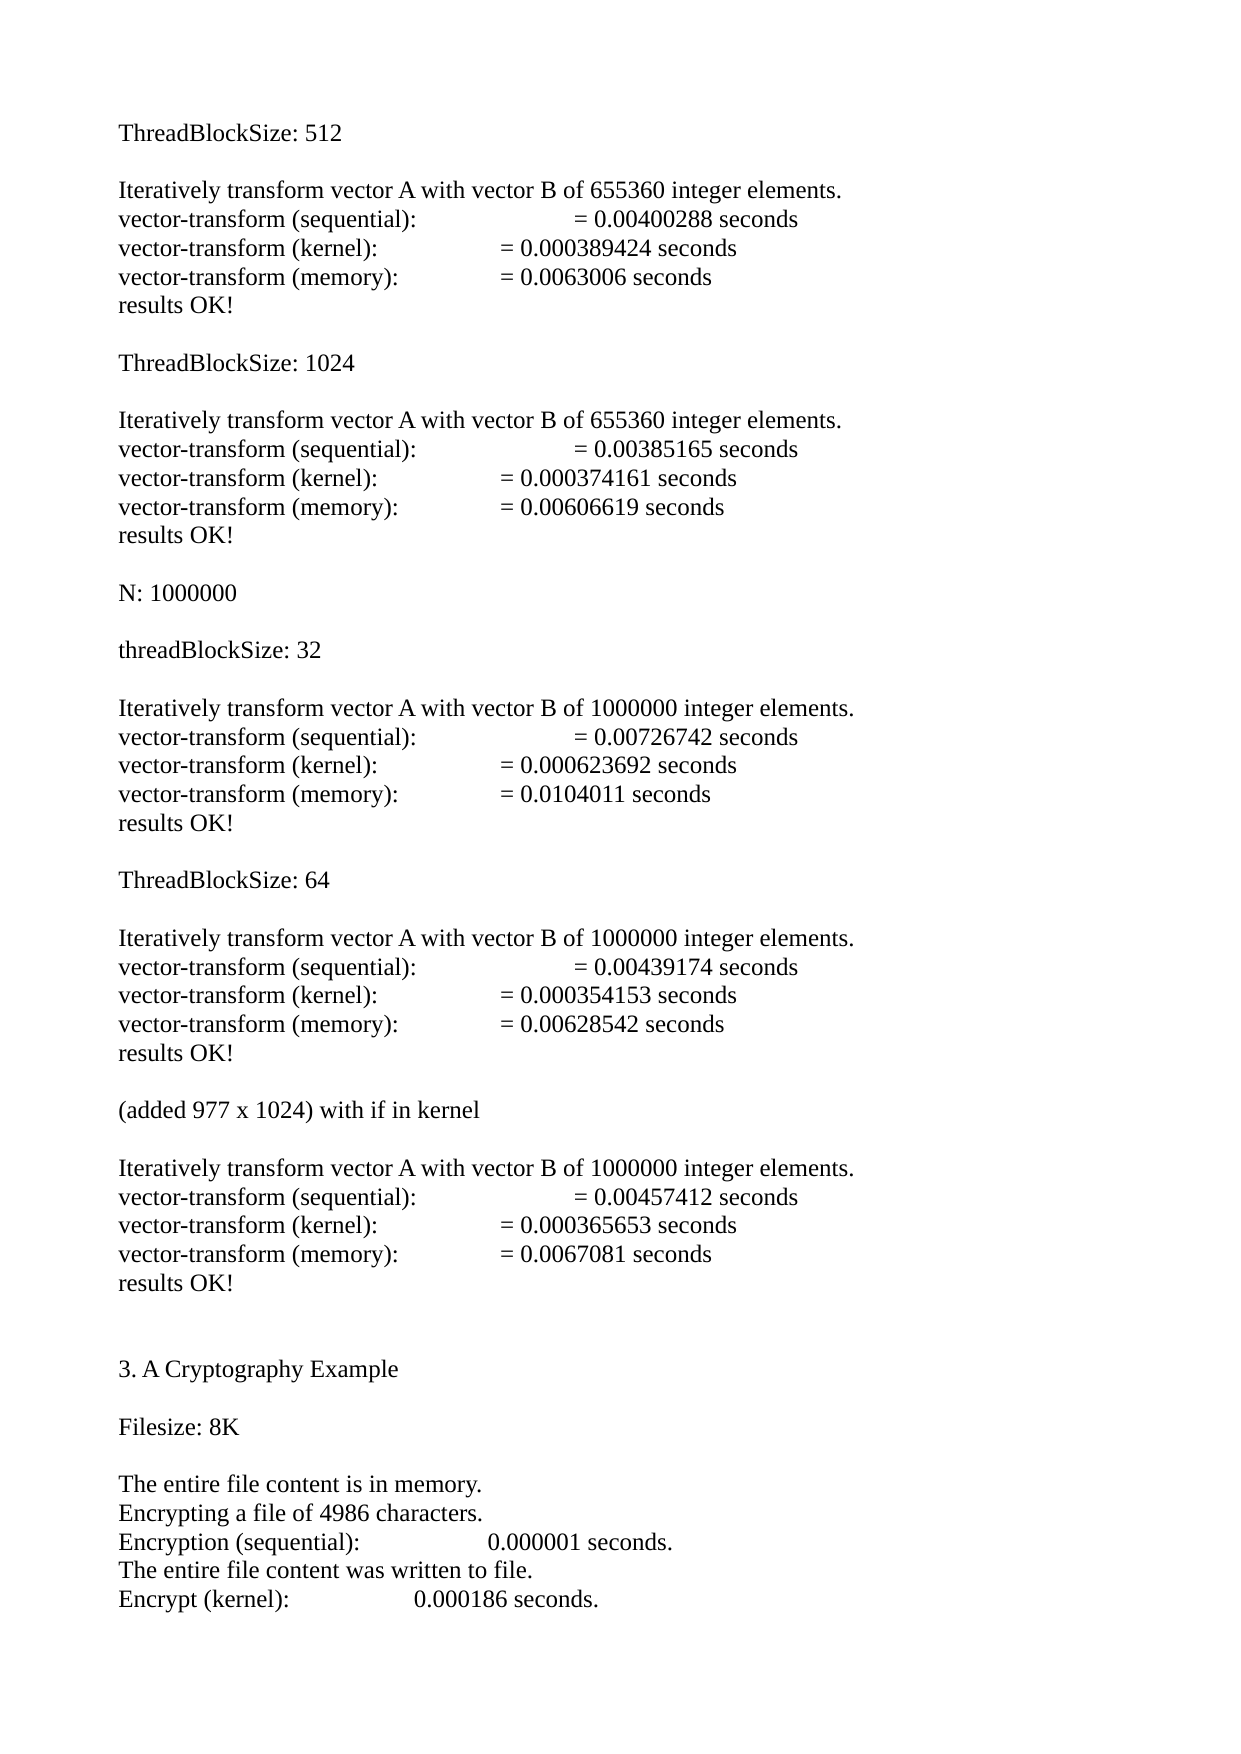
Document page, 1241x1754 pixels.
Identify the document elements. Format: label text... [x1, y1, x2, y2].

text vector-transform (sequential): = 0.00385165 seconds [118, 434, 1122, 463]
text vector-transform (kernel): = 0.000374161 seconds [118, 463, 1122, 492]
text results OK! [118, 1038, 1122, 1067]
text Iteratively transform vector A with vector B of 1000000 integer elements. [118, 1153, 1122, 1182]
text results OK! [118, 1268, 1122, 1297]
text 3. A Cryptography Example [118, 1354, 1122, 1383]
text Encrypting a file of 4986 characters. [118, 1498, 1122, 1527]
text Encrypt (kernel): 0.000186 seconds. [118, 1584, 1122, 1613]
text Iteratively transform vector A with vector B of 655360 integer elements. [118, 406, 1122, 434]
text vector-transform (kernel): = 0.000365653 seconds [118, 1211, 1122, 1239]
text ThreadBlockSize: 512 [118, 118, 1122, 147]
text Iteratively transform vector A with vector B of 1000000 integer elements. [118, 693, 1122, 722]
text ThreadBlockSize: 64 [118, 866, 1122, 894]
text Iteratively transform vector A with vector B of 1000000 integer elements. [118, 923, 1122, 952]
text The entire file content is in memory. [118, 1469, 1122, 1498]
text vector-transform (memory): = 0.00606619 seconds [118, 492, 1122, 521]
text (added 977 x 1024) with if in kernel [118, 1096, 1122, 1124]
text vector-transform (memory): = 0.0063006 seconds [118, 262, 1122, 291]
text vector-transform (sequential): = 0.00439174 seconds [118, 952, 1122, 981]
text vector-transform (memory): = 0.0067081 seconds [118, 1239, 1122, 1268]
text results OK! [118, 521, 1122, 549]
text ThreadBlockSize: 1024 [118, 348, 1122, 377]
text vector-transform (sequential): = 0.00400288 seconds [118, 204, 1122, 233]
text Iteratively transform vector A with vector B of 655360 integer elements. [118, 176, 1122, 204]
text vector-transform (sequential): = 0.00457412 seconds [118, 1182, 1122, 1211]
text vector-transform (memory): = 0.0104011 seconds [118, 779, 1122, 808]
text Encryption (sequential): 0.000001 seconds. [118, 1527, 1122, 1556]
text vector-transform (kernel): = 0.000623692 seconds [118, 751, 1122, 779]
text vector-transform (kernel): = 0.000354153 seconds [118, 981, 1122, 1009]
text results OK! [118, 808, 1122, 837]
text The entire file content was written to file. [118, 1556, 1122, 1584]
text Filesize: 8K [118, 1412, 1122, 1441]
text N: 1000000 [118, 578, 1122, 607]
text results OK! [118, 291, 1122, 319]
text vector-transform (memory): = 0.00628542 seconds [118, 1009, 1122, 1038]
text threadBlockSize: 32 [118, 636, 1122, 664]
text vector-transform (sequential): = 0.00726742 seconds [118, 722, 1122, 751]
text vector-transform (kernel): = 0.000389424 seconds [118, 233, 1122, 262]
